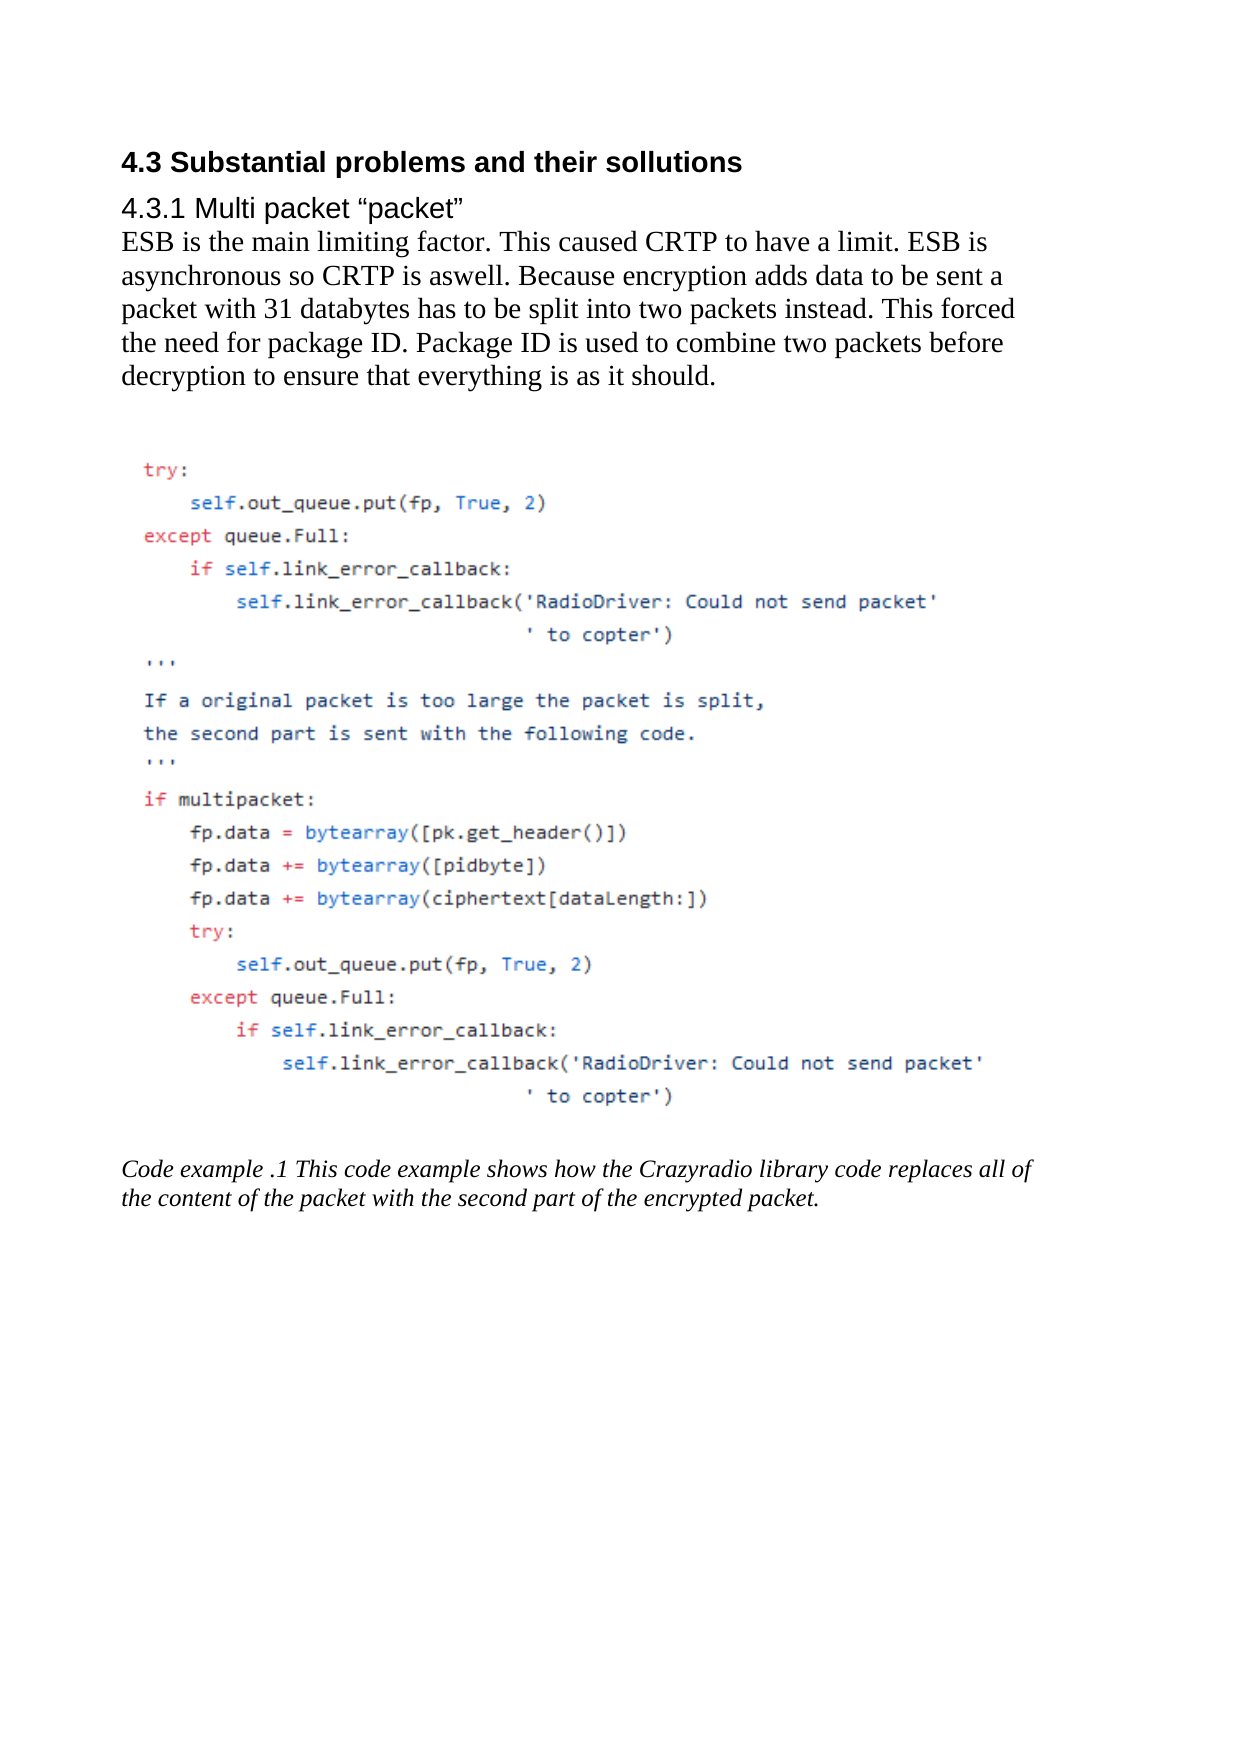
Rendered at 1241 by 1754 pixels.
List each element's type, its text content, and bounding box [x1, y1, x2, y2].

subtitle Multi packet “packet” [121, 191, 1042, 224]
text ESB is the main limiting factor. This caused CRTP to have a limit. ESB is asynchronous so CRTP is aswell. Because encryption adds data to be sent a packet with 31 databytes has to be split into two packets instead. This forced the need for package ID. Package ID is used to combine two packets before decryption to ensure that everything is as it should. [121, 224, 1042, 392]
subtitle Substantial problems and their sollutions [121, 145, 1042, 178]
picture [121, 438, 1043, 1149]
text Code example .1 This code example shows how the Crazyradio library code replaces all of the content of the packet with the second part of the encrypted packet. [121, 1149, 1042, 1212]
